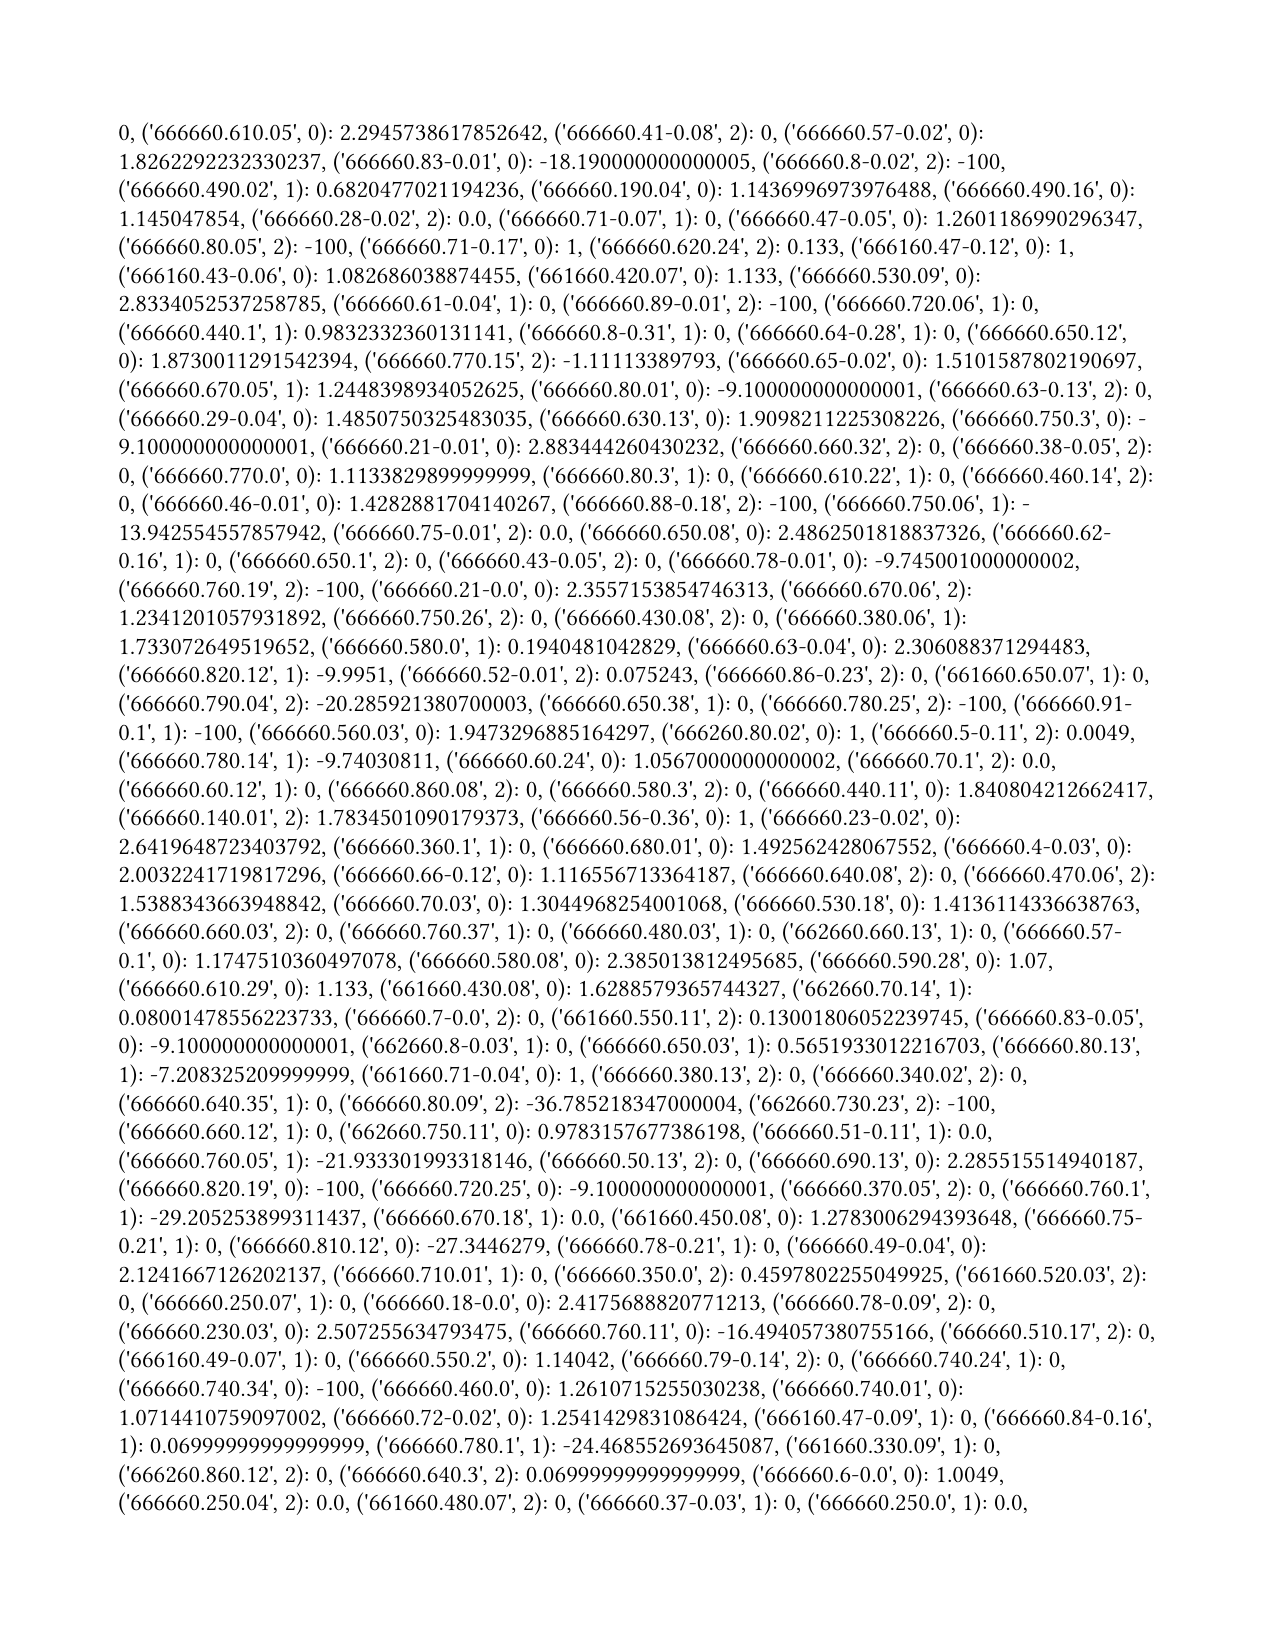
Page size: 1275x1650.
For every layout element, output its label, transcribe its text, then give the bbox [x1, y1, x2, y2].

text 0, ('666660.610.05', 0): 2.2945738617852642, ('666660.41-0.08', 2): 0, ('666660.57-0.02', 0): 1.8262292232330237, ('666660.83-0.01', 0): -18.190000000000005, ('666660.8-0.02', 2): -100, ('666660.490.02', 1): 0.6820477021194236, ('666660.190.04', 0): 1.1436996973976488, ('666660.490.16', 0): 1.145047854, ('666660.28-0.02', 2): 0.0, ('666660.71-0.07', 1): 0, ('666660.47-0.05', 0): 1.2601186990296347, ('666660.80.05', 2): -100, ('666660.71-0.17', 0): 1, ('666660.620.24', 2): 0.133, ('666160.47-0.12', 0): 1, ('666160.43-0.06', 0): 1.082686038874455, ('661660.420.07', 0): 1.133, ('666660.530.09', 0): 2.8334052537258785, ('666660.61-0.04', 1): 0, ('666660.89-0.01', 2): -100, ('666660.720.06', 1): 0, ('666660.440.1', 1): 0.9832332360131141, ('666660.8-0.31', 1): 0, ('666660.64-0.28', 1): 0, ('666660.650.12', 0): 1.8730011291542394, ('666660.770.15', 2): -1.11113389793, ('666660.65-0.02', 0): 1.5101587802190697, ('666660.670.05', 1): 1.2448398934052625, ('666660.80.01', 0): -9.100000000000001, ('666660.63-0.13', 2): 0, ('666660.29-0.04', 0): 1.4850750325483035, ('666660.630.13', 0): 1.9098211225308226, ('666660.750.3', 0): -9.100000000000001, ('666660.21-0.01', 0): 2.883444260430232, ('666660.660.32', 2): 0, ('666660.38-0.05', 2): 0, ('666660.770.0', 0): 1.1133829899999999, ('666660.80.3', 1): 0, ('666660.610.22', 1): 0, ('666660.460.14', 2): 0, ('666660.46-0.01', 0): 1.4282881704140267, ('666660.88-0.18', 2): -100, ('666660.750.06', 1): -13.942554557857942, ('666660.75-0.01', 2): 0.0, ('666660.650.08', 0): 2.4862501818837326, ('666660.62-0.16', 1): 0, ('666660.650.1', 2): 0, ('666660.43-0.05', 2): 0, ('666660.78-0.01', 0): -9.745001000000002, ('666660.760.19', 2): -100, ('666660.21-0.0', 0): 2.3557153854746313, ('666660.670.06', 2): 1.2341201057931892, ('666660.750.26', 2): 0, ('666660.430.08', 2): 0, ('666660.380.06', 1): 1.733072649519652, ('666660.580.0', 1): 0.1940481042829, ('666660.63-0.04', 0): 2.306088371294483, ('666660.820.12', 1): -9.9951, ('666660.52-0.01', 2): 0.075243, ('666660.86-0.23', 2): 0, ('661660.650.07', 1): 0, ('666660.790.04', 2): -20.285921380700003, ('666660.650.38', 1): 0, ('666660.780.25', 2): -100, ('666660.91-0.1', 1): -100, ('666660.560.03', 0): 1.9473296885164297, ('666260.80.02', 0): 1, ('666660.5-0.11', 2): 0.0049, ('666660.780.14', 1): -9.74030811, ('666660.60.24', 0): 1.0567000000000002, ('666660.70.1', 2): 0.0, ('666660.60.12', 1): 0, ('666660.860.08', 2): 0, ('666660.580.3', 2): 0, ('666660.440.11', 0): 1.840804212662417, ('666660.140.01', 2): 1.7834501090179373, ('666660.56-0.36', 0): 1, ('666660.23-0.02', 0): 2.6419648723403792, ('666660.360.1', 1): 0, ('666660.680.01', 0): 1.492562428067552, ('666660.4-0.03', 0): 2.0032241719817296, ('666660.66-0.12', 0): 1.116556713364187, ('666660.640.08', 2): 0, ('666660.470.06', 2): 1.5388343663948842, ('666660.70.03', 0): 1.3044968254001068, ('666660.530.18', 0): 1.4136114336638763, ('666660.660.03', 2): 0, ('666660.760.37', 1): 0, ('666660.480.03', 1): 0, ('662660.660.13', 1): 0, ('666660.57-0.1', 0): 1.1747510360497078, ('666660.580.08', 0): 2.385013812495685, ('666660.590.28', 0): 1.07, ('666660.610.29', 0): 1.133, ('661660.430.08', 0): 1.6288579365744327, ('662660.70.14', 1): 0.08001478556223733, ('666660.7-0.0', 2): 0, ('661660.550.11', 2): 0.13001806052239745, ('666660.83-0.05', 0): -9.100000000000001, ('662660.8-0.03', 1): 0, ('666660.650.03', 1): 0.5651933012216703, ('666660.80.13', 1): -7.208325209999999, ('661660.71-0.04', 0): 1, ('666660.380.13', 2): 0, ('666660.340.02', 2): 0, ('666660.640.35', 1): 0, ('666660.80.09', 2): -36.785218347000004, ('662660.730.23', 2): -100, ('666660.660.12', 1): 0, ('662660.750.11', 0): 0.9783157677386198, ('666660.51-0.11', 1): 0.0, ('666660.760.05', 1): -21.933301993318146, ('666660.50.13', 2): 0, ('666660.690.13', 0): 2.285515514940187, ('666660.820.19', 0): -100, ('666660.720.25', 0): -9.100000000000001, ('666660.370.05', 2): 0, ('666660.760.1', 1): -29.205253899311437, ('666660.670.18', 1): 0.0, ('661660.450.08', 0): 1.2783006294393648, ('666660.75-0.21', 1): 0, ('666660.810.12', 0): -27.3446279, ('666660.78-0.21', 1): 0, ('666660.49-0.04', 0): 2.1241667126202137, ('666660.710.01', 1): 0, ('666660.350.0', 2): 0.4597802255049925, ('661660.520.03', 2): 0, ('666660.250.07', 1): 0, ('666660.18-0.0', 0): 2.4175688820771213, ('666660.78-0.09', 2): 0, ('666660.230.03', 0): 2.507255634793475, ('666660.760.11', 0): -16.494057380755166, ('666660.510.17', 2): 0, ('666160.49-0.07', 1): 0, ('666660.550.2', 0): 1.14042, ('666660.79-0.14', 2): 0, ('666660.740.24', 1): 0, ('666660.740.34', 0): -100, ('666660.460.0', 0): 1.2610715255030238, ('666660.740.01', 0): 1.0714410759097002, ('666660.72-0.02', 0): 1.2541429831086424, ('666160.47-0.09', 1): 0, ('666660.84-0.16', 1): 0.06999999999999999, ('666660.780.1', 1): -24.468552693645087, ('661660.330.09', 1): 0, ('666260.860.12', 2): 0, ('666660.640.3', 2): 0.06999999999999999, ('666660.6-0.0', 0): 1.0049, ('666660.250.04', 2): 0.0, ('661660.480.07', 2): 0, ('666660.37-0.03', 1): 0, ('666660.250.0', 1): 0.0, [118, 118, 1157, 1517]
